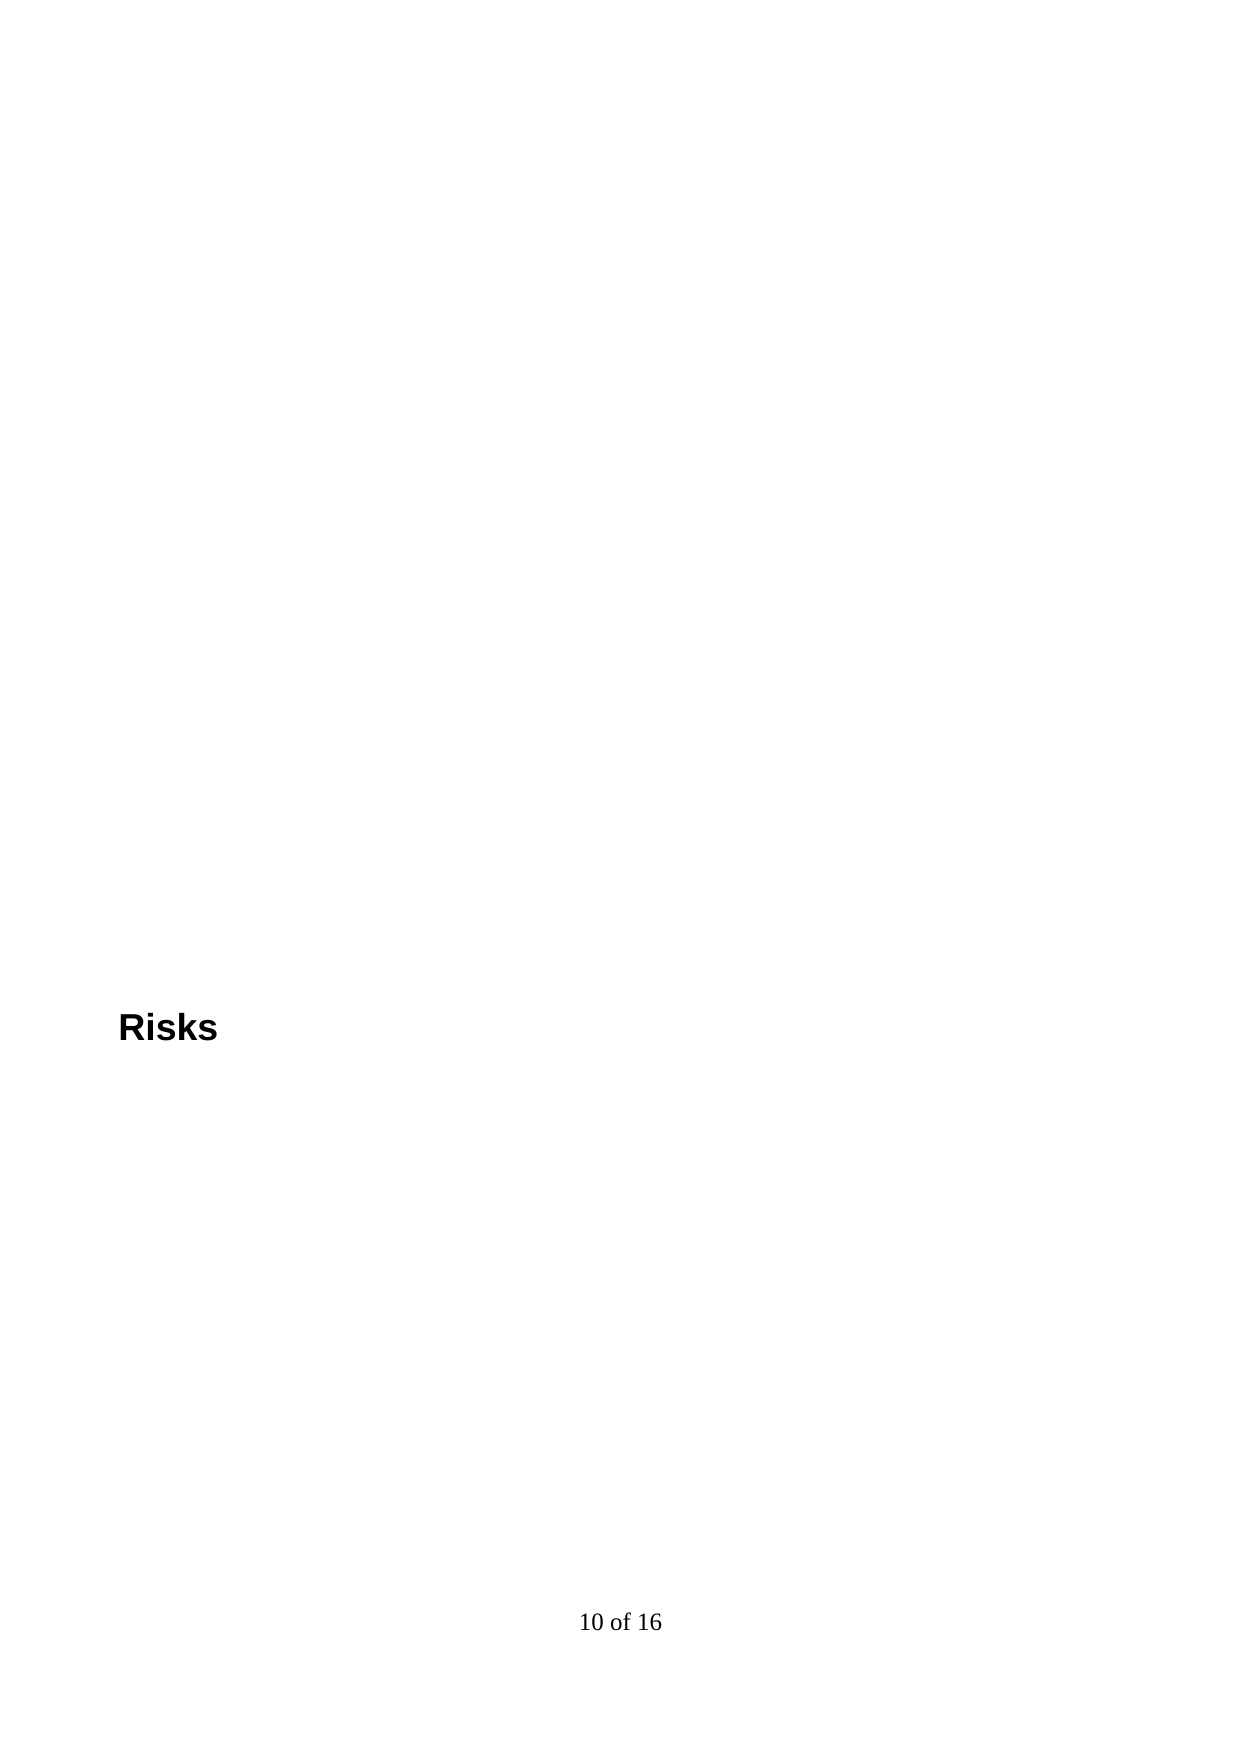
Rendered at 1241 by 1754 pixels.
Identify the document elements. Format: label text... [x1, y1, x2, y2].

subtitle Risks [118, 1006, 1122, 1049]
